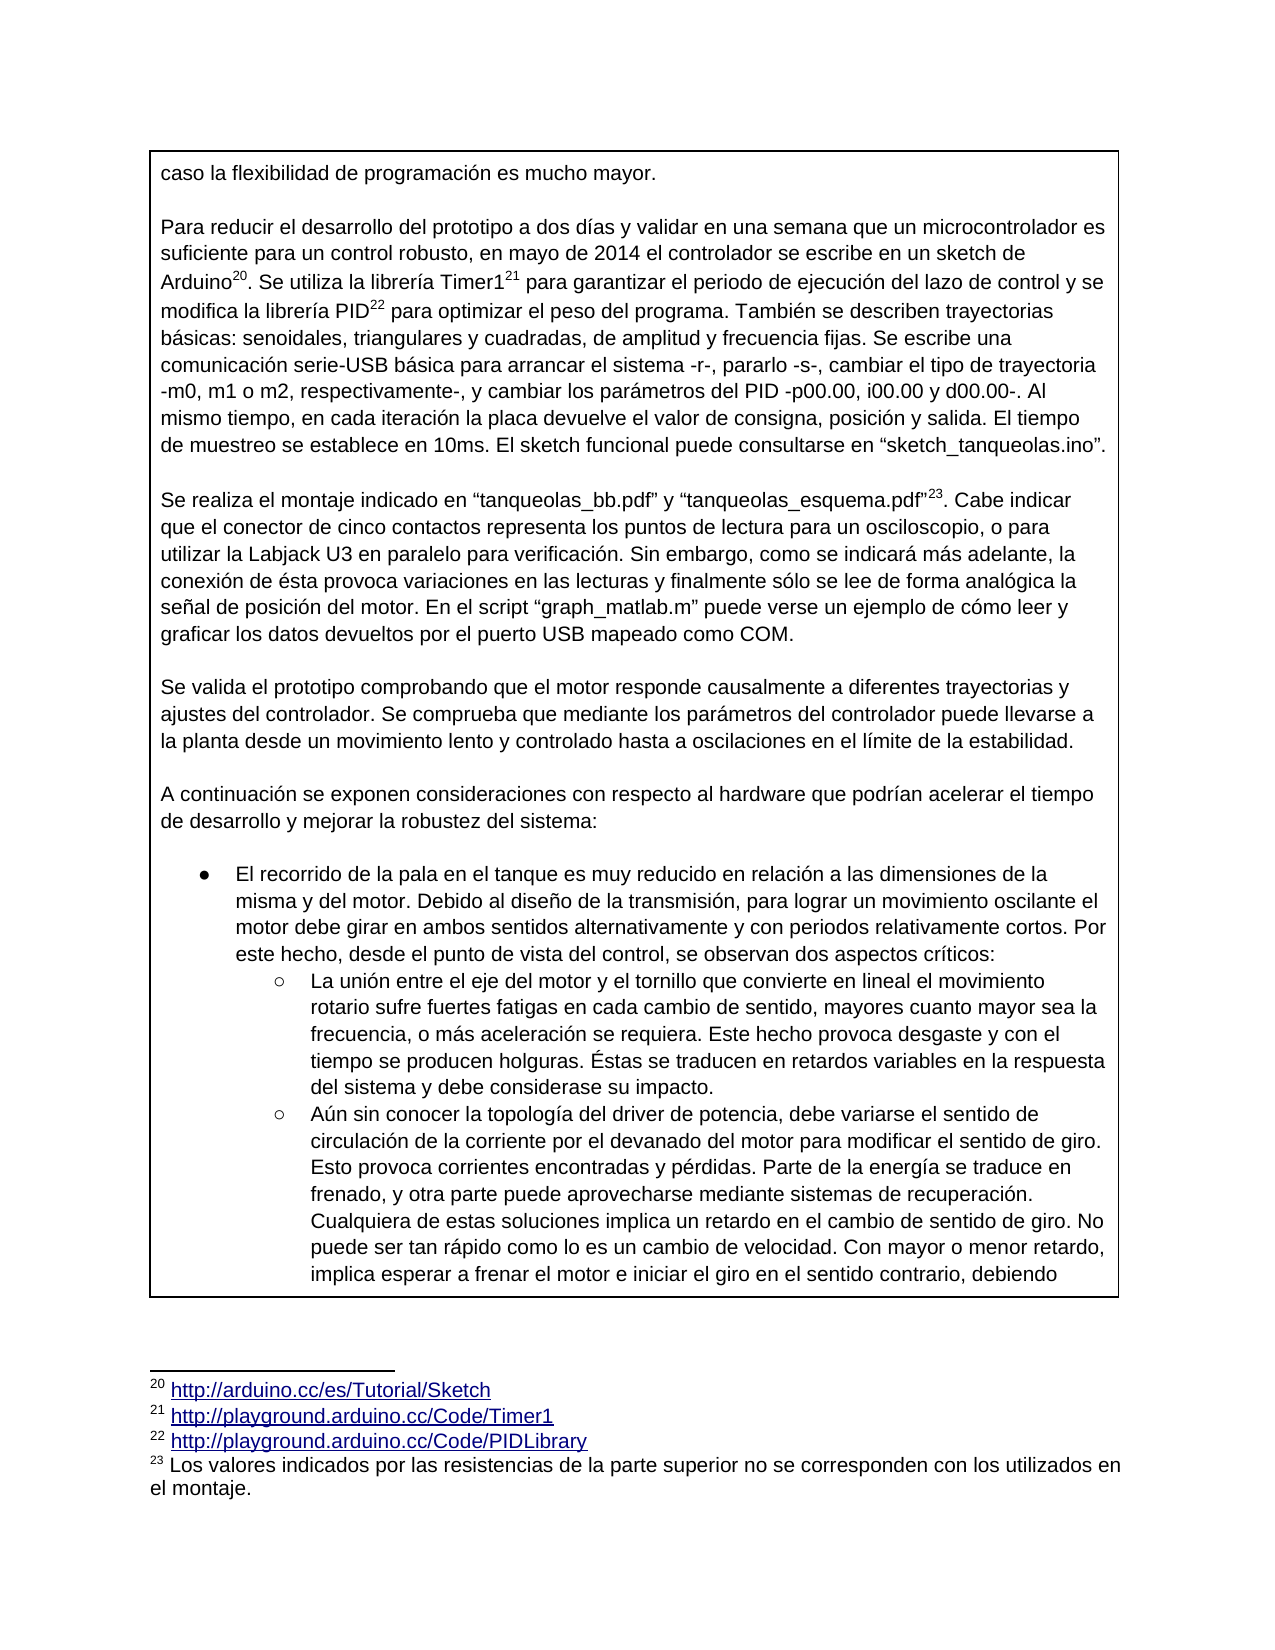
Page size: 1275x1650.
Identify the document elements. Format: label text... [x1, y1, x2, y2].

table_cell La idea surgió del interés del alumno por explorar la energía del mar, fuente de aprovechamiento inagotable y que cuenta con un desarrollo notable sobre todo en Escocia. Así mismo, como en el laboratorio se dispone del montaje de un tanque para la producción de oleaje, se propuso experimentar un modelo en particular, adecuado para las zonas cercanas a la costa del País Vasco y también para el ensayo. La tecnología a utilizar se denomina columna de agua oscilante (OWC, Oscilating Water Column), actualmente considerada la más madura para el aprovechamiento energético de las olas. Además, nuestro país ya cuenta con este tipo de instalación desde julio del 2011 en Mutriku, siendo la primera del mundo con configuración de más de una turbina. La empresa encargada de desarrollar esta tecnología fue la escocesa Wavegen. Junto con esto, existen numerosos proyectos de universitarios e investigadores que servirán de inspiración y de aprendizaje en la materia, como por ejemplo el trabajo por dos alumnos de la Universidad de Wisconsin Madison. La importancia de este proyecto recae en la necesidad de generar suministro eléctrico evitando contaminar el medio ambiente, queriendo ser parte del fomento de nuevas tecnologías capaces de crear empleo y aumentar el bienestar de las personas. No obstante, como está aún en desarrollo, lo que se pretende es despertar el interés entre el alumnado, elaborando un prototipo y unas pautas a seguir para validar las simulaciones mediante un caso real. Dando así cabida a ejemplos más atractivos para la asignatura de Mecánica de Fluidos o CFD. El funcionamiento de una instalación OWC para el aprovechamiento de las olas es sencillo y como se a citado anteriormente, totalmente inocuo para el entorno. Cuando la ola llega, el nivel de agua asciende por el interior de las cámaras, comprimiendo el aire que hay en el interior y expulsándolo a través de una pequeña apertura superior. Esto hace que el aire comprimido salga a gran velocidad, provocando el giro de las turbinas. Cuando el nivel de agua desciende, crea un vacío en el interior de la cámara succionando aire a través de la apertura superior, impulsando nuevamente las turbinas. El diseño de las mismas hace que giren en el mismo sentido independientemente de la dirección del aire. Por tanto, es el propio aire comprimido el que acciona las turbinas, y no directamente el agua del mar. Los generadores eléctricos conectados a las turbinas, producirán la energía eléctrica. Se dispone de: Un motor de corriente continua con su correspondiente etapa de potencia (driver) para mover la pala. Dispone de una consigna de entrada con módulo ±2,5V y un offset de 5V. Se desconocen el modelo de motor y las características y topología del driver. Tarjeta de adquisición por USB basada en microcontrolador (Labjack U3), de la que se utilizan tres entradas analógicas de rango 0 – 2,36V y una salida de rango 0 – 5V. Sensor resistivo lineal de posición de XXcm y XKXX, con un divisor de tensión pasivo (XKXX/XKXX) para adaptar la salida al rango de entrada de la tarjeta. Dos sensores de distancia ultrasónicos con un rango de medida de XXX-XXXmm y salida de rango, adaptadas a la entrada de la tarjeta con conversores pasivos (XKXX/). Los requisitos del cliente son: Disponer de diferentes trayectorias para generar varios tipos de ola caracterizadas por su amplitud, longitud de onda, periodo. Poder monitorizar y registrar los tres sensores para el análisis posterior de los datos de experimentación. Poder guardar y cargar configuraciones definidas por el usuario para reproducir experimentos con la misma ola.. Disponer de una interfaz gráfica (GUI) para interactuar con el sistema y abstraer al usuario del sistema de control. Sin un estudio previo de las características dinámicas del sistema, a mediados de abril de 2014 se diseña una aplicación básica en Labview (National Instruments) con las siguientes características: Selección de diferentes tipos de trayectoria (forma senoidal/cuadrada/triangular, amplitud y 0 – 10cm frecuencia 0 – 10Hz). Controlador PID para reducir el error entre la referencia y la posición leída por el canal analógico X, que actúa en el driver mediante la DAC X. Monitorización de las variables de consigna, posición y salida de control por un lado, y de los sensores de distancia por otro. Antes de proceder al control en lazo cerrado, se ejecutan el panel de test de LabJack y la aplicación en un portátil Satellite-C660 con Windows 7, conectando las entradas/salidas selectivamente. Se validan los resultados de lectura a través de los canales analógicos por separado. Al comprobar la respuesta del motor a las variaciones manuales en la consigna del driver, se detecta que existe una latencia notable (de al menos un segundo). Se realizan varias pruebas de (auto)ajuste del controlador (Kp, Ki, Kd y Ts), obteniéndose resultados oscilantes prácticamente independientes de los parámetros. Se concluye que no es posible un control causal, puesto que los retardos en el lazo de control compuesto por Windows 7 + tarjeta USB + driver impiden la ejecución en tiempo real y la latencia de comunicación es muy superior al tiempo de computación. Aunque el carácter oscilante del sistema ante una entrada constante pudiera parecer adecuada para la aplicación buscada, es importante resaltar que se trata de una oscilación difícilmente controlable, por lo que se reduce la configurabilidad para obtener diferentes tipos de ola. Se confirman las conclusiones con el alumno que realizó la primera programación en el marco de un convenio de Cooperación Educativa y con personas entendidas en el diseño de sistemas de control. Se plantean varias soluciones de implementación para garantizar el cumplimiento de los requisitos establecidos por el cliente: Mantener el lazo de control en un equipo con Windows 7 Control predictivo. Existen técnicas avanzadas (y complejas) de control para regular sistemas con latencias largas y variables. Sin embargo, teniendo en cuenta la aplicación buscada, resulta excesivamente costoso su desarrollo analítico. Control “pseudo-predictivo”. La tarjeta LabJack U3 está basada en un microcontrolador. Aunque éste no es programable por completo, sí permite utilizar alguno de los contadores para generar pulsos en el rango de los ms. Mediante un estudio en profundidad de las librerías (en C o VIs de bajo nivel) y un análisis empírico exhaustivo, pueden compensarse parcialmente la variabilidad y longitud del retardo en el lazo. El algoritmo a computar es realmente simple, por lo que su ejecución es trivial en comparación con cómo el sistema operativo ordena la prioridad de los procesos. En este sentido, los sistemas anteriores tienen una fuerte dependencia del equipo que se utilice, y pueden requerir un re-estudio prácticamente completo y/o el ajuste del propio sistema operativo para reducir conflictos. Su uso puede frustrar las posibilidades de personalización del tipo de ola, ya que se utilizan todos los recursos para rozar el límite de estabilidad del sistema y no queda mucho margen de mejora. Implementar el lazo de control en un dispositivo que funcione en tiempo real, y utilizar un segundo dispositivo para tareas de usuario (configuración y monitorización). Tanto Labview Real-Time de National-Instruments como Real-Time Windows Target y xPC Target de Mathworks son herramientas muy utilizadas para el prototipado rápido de sistemas de control en tiempo real. Permiten diseñar en un mismo entorno las funciones de control y las de monitorización/gestión, y después que se ejecuten en dispositivos separados sincronizados mediante Ethernet, RS-232, USB… Ofrecen la mayor flexibilidad y un tiempo de desarrollo rápido para un sistema robusto, aunque no óptimo. El dispositivo crítico, aquel que ejecuta el lazo de control, puede ser: PC con un sistema operativo en tiempo real. Mayor coste (aunque puede reutilizarse un equipo viejo), mayor consumo, alta capacidad de computación y máxima capacidad de almacenamiento de datos. Microcontrolador. Menor coste, consumo muy reducido, capacidad de computación suficiente y almacenamiento suficiente. FPGA. Coste medio, mínimo consumo, alta capacidad de computación y almacenamiento suficiente. Implementar tanto el lazo de control como las tareas de configuración y monitorización en un único dispositivo que funcione en tiempo real y disponga de una pantalla y teclado -o pantalla táctil-, y un puerto USB o zócalo para tarjeta de memoria -lo que se denomina sistema embebido-. Microcontrolador. Menor coste, consumo reducido, capacidad de computación justa y almacenamiento suficiente. Tiempo de desarrollo rápido aunque con flexibilidad limitada. FPGA con Microcontrolador empotrado (SoC). Coste medio, mínimo consumo, alta capacidad de computación, almacenamiento suficiente. Máxima flexibilidad, aunque es necesario un perfil específico para un tiempo de desarrollo contenido. Tras valorar las opciones, se implementa un prototipo funcional en una Arduino Diecimila -cuyo núcleo es un microcontrolador Atmega168 de Atmel-. Las características de esta placa no se diferencian mucho de las del LabJack U3. Sin embargo, el éxito del proyecto Arduino , con más de 11 millones de resultados de búsqueda en Google, y la defensa del Software Libre y el Hardware Libre, resultan muy adecuados para el contexto educativo de este proyecto. Además, la diferencia de precio es muy significativa, siendo el de Arduino de 10-25€ a pocos metros de la Escuela, frente a los aproximadamente 90€ del LabJack. Adicionalmente, al ser una plataforma abierta, para reducir costes de producción puede diseñarse una placa a partir del modelo de referencia, y en cualquier caso la flexibilidad de programación es mucho mayor. Para reducir el desarrollo del prototipo a dos días y validar en una semana que un microcontrolador es suficiente para un control robusto, en mayo de 2014 el controlador se escribe en un sketch de Arduino. Se utiliza la librería Timer1 para garantizar el periodo de ejecución del lazo de control y se modifica la librería PID para optimizar el peso del programa. También se describen trayectorias básicas: senoidales, triangulares y cuadradas, de amplitud y frecuencia fijas. Se escribe una comunicación serie-USB básica para arrancar el sistema -r-, pararlo -s-, cambiar el tipo de trayectoria -m0, m1 o m2, respectivamente-, y cambiar los parámetros del PID -p00.00, i00.00 y d00.00-. Al mismo tiempo, en cada iteración la placa devuelve el valor de consigna, posición y salida. El tiempo de muestreo se establece en 10ms. El sketch funcional puede consultarse en “sketch_tanqueolas.ino”. Se realiza el montaje indicado en “tanqueolas_bb.pdf” y “tanqueolas_esquema.pdf”. Cabe indicar que el conector de cinco contactos representa los puntos de lectura para un osciloscopio, o para utilizar la Labjack U3 en paralelo para verificación. Sin embargo, como se indicará más adelante, la conexión de ésta provoca variaciones en las lecturas y finalmente sólo se lee de forma analógica la señal de posición del motor. En el script “graph_matlab.m” puede verse un ejemplo de cómo leer y graficar los datos devueltos por el puerto USB mapeado como COM. Se valida el prototipo comprobando que el motor responde causalmente a diferentes trayectorias y ajustes del controlador. Se comprueba que mediante los parámetros del controlador puede llevarse a la planta desde un movimiento lento y controlado hasta a oscilaciones en el límite de la estabilidad. A continuación se exponen consideraciones con respecto al hardware que podrían acelerar el tiempo de desarrollo y mejorar la robustez del sistema: El recorrido de la pala en el tanque es muy reducido en relación a las dimensiones de la misma y del motor. Debido al diseño de la transmisión, para lograr un movimiento oscilante el motor debe girar en ambos sentidos alternativamente y con periodos relativamente cortos. Por este hecho, desde el punto de vista del control, se observan dos aspectos críticos: La unión entre el eje del motor y el tornillo que convierte en lineal el movimiento rotario sufre fuertes fatigas en cada cambio de sentido, mayores cuanto mayor sea la frecuencia, o más aceleración se requiera. Este hecho provoca desgaste y con el tiempo se producen holguras. Éstas se traducen en retardos variables en la respuesta del sistema y debe considerase su impacto. Aún sin conocer la topología del driver de potencia, debe variarse el sentido de circulación de la corriente por el devanado del motor para modificar el sentido de giro. Esto provoca corrientes encontradas y pérdidas. Parte de la energía se traduce en frenado, y otra parte puede aprovecharse mediante sistemas de recuperación. Cualquiera de estas soluciones implica un retardo en el cambio de sentido de giro. No puede ser tan rápido como lo es un cambio de velocidad. Con mayor o menor retardo, implica esperar a frenar el motor e iniciar el giro en el sentido contrario, debiendo tener en consideración la inercia del agua al calcular el par de arranque. Por lo anterior, sin profundizar en la complejidad mecánica, puede mejorarse la robustez y durabilidad del sistema modificando la transmisión para que el movimiento rotatorio del eje del motor se traduzca en movimiento oscilatorio y no lineal. El control de posición (típicamente bipolar) se traduce en control de velocidad (típicamente unipolar), y se reducen los retardos introducidos por el arranque/cambio de sentido. Una relación de engranajes adecuada puede redundar en un máximo aprovechamiento del régimen óptimo de trabajo del motor. Independientemente de las consideraciones anteriores, para definir adecuadamente los parámetros del controlador (Kp, Ki, Kd,y Ts), es necesario obtener un modelo del sistema: Numérico: cuantificación, resolución, rangos... Ancho de banda en lazo abierto y cerrado Latencias y retardos: filtros, driver, adquisición, computación… Pueden utilizarse técnicas de autotuning para facilitar el ajuste. O autotuning online (adaptive) para mejorar la respuesta ante el efecto del agua. Teniendo en cuenta las características del sistema, es importante evitar sobreamortiguaciones antes cambios en la referencia. Como se ha explicado antes, los cambios de sentido introducen retardos por la necesidad de parar y volver a arrancar el motor. Las configuraciones sobreamortiguadas pueden provocar avances intermitentes del motor y grandes consumos. Por otro lado, si la consigna requiere un cambio rápido, a veces el driver no es capaz de dar potencia suficiente y se bloquea, siendo necesario reiniciar el sistema. Los filtros y adaptadores pasivos utilizados entre los sensores y el controlador pueden perder fiabilidad si se conectan dispositivos de lectura (osciloscopios, voltimetros…). Dado el carácter didáctico del proyecto, puede ser interesante diseñar filtros y adaptadores activos (típicamente con amplificadores operacionales, utilizando topologías clásicas como Sallent-Key). Al mismo tiempo, se puede considerar ajustar el rango de las señales a 0 – 3,3V o 5V, dependiendo de la placa que se utilice. Valorar la necesidad de una DAC integrada para las oscilaciones más rápidas o si es suficiente con PWM+filtro. A la hora de llenar el tanque de agua, es importante tener en cuenta el rango de lectura de los sensores de altura para evitar saturaciones y, por tanto, lecturas incompletas. Se plantea la posibilidad de extraer varios TFG y pequeños proyectos de experimentación: I. Electrónica y/o Informática Valorar si Arduino es la plataforma adecuada para el producto final, si es más adecuado el uso de otro microcontrolador (PIC, por ejemplo), o se prefiere optar por un SoC en FPGA. Desarrollar la programación del prototipo para optimizar el código y omitir librerías innecesarias, obteniendo como resultado un diseño a bajo nivel (en C, casi ensamblador) con temporizaciones medidas. Desarrollar la comunicación serie y diseñar una GUI para la interacción del usuario. Implementar la posibilidad de guardar y cargar configuraciones predefinidas para poder reproducir experimentos. II. Electrónica Estudiar los filtros y adaptadores para mejorar sus características, y diseñar una shield con componentes SMD de tamaño similar a la Arduino Nano, para adaptarla a ésta o a cualquier placa de tamaño similar que se utilice. O diseñar una placa basada en Arduino que integre los filtros y adaptadores. Fabricar la placa diseñada. III. Regulación y control Estudiar el sistema y obtener un modelo aproximado (incluyendo todos los elementos del lazo de control) para ajustar el tiempo de muestreo y los parámetros del PID. Estudiar algoritmos de control que mejoren el rendimiento del PID. IV. Mecánica y Electrónica Estudiar el régimen de funcionamiento del motor y obtener un modelo. Diseñar un sistema de transmisión que permita el funcionamiento del motor en un solo sentido de giro, es decir, que convierta el movimiento rotatorio en oscilaciones lineales. Modificar las consignas/trayectorias y los ajustes del PID para implementar un control de velocidad y no de posición. [151, 152, 1118, 1296]
